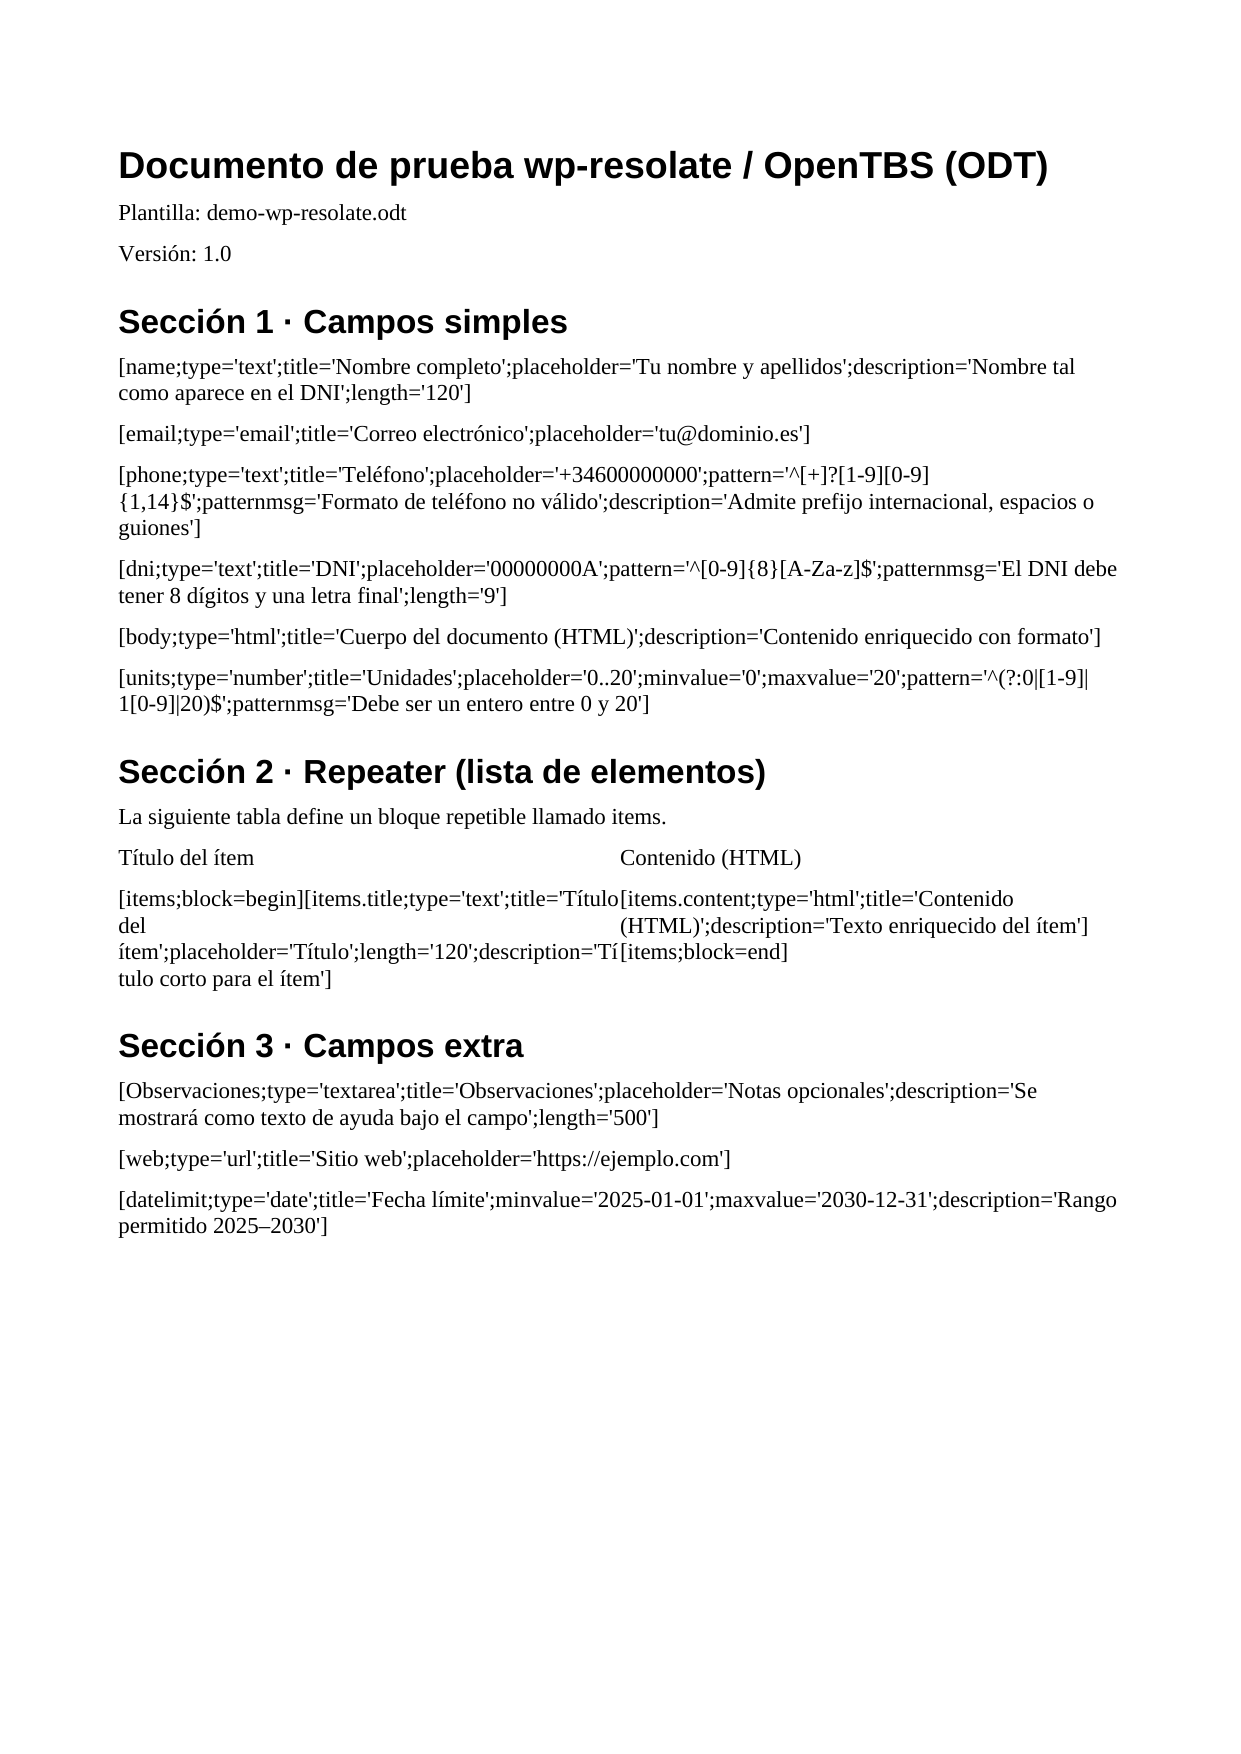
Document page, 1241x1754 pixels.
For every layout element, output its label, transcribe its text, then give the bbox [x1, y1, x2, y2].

text [name;type='text';title='Nombre completo';placeholder='Tu nombre y apellidos';description='Nombre tal como aparece en el DNI';length='120'] [118, 353, 1122, 406]
table_header Título del ítem [118, 844, 620, 886]
text [phone;type='text';title='Teléfono';placeholder='+34600000000';pattern='^[+]?[1-9][0-9]{1,14}$';patternmsg='Formato de teléfono no válido';description='Admite prefijo internacional, espacios o guiones'] [118, 461, 1122, 541]
table_header Contenido (HTML) [620, 844, 1122, 886]
text [dni;type='text';title='DNI';placeholder='00000000A';pattern='^[0-9]{8}[A-Za-z]$';patternmsg='El DNI debe tener 8 dígitos y una letra final';length='9'] [118, 555, 1122, 608]
table_cell [items;block=begin][items.title;type='text';title='Título del ítem';placeholder='Título';length='120';description='Título corto para el ítem'] [118, 886, 620, 1006]
subtitle Sección 2 · Repeater (lista de elementos) [118, 752, 1122, 791]
text [email;type='email';title='Correo electrónico';placeholder='tu@dominio.es'] [118, 420, 1122, 447]
text [web;type='url';title='Sitio web';placeholder='https://ejemplo.com'] [118, 1145, 1122, 1171]
text [datelimit;type='date';title='Fecha límite';minvalue='2025-01-01';maxvalue='2030-12-31';description='Rango permitido 2025–2030'] [118, 1186, 1122, 1239]
table_cell [items.content;type='html';title='Contenido (HTML)';description='Texto enriquecido del ítem'][items;block=end] [620, 886, 1122, 1006]
text [units;type='number';title='Unidades';placeholder='0..20';minvalue='0';maxvalue='20';pattern='^(?:0|[1-9]|1[0-9]|20)$';patternmsg='Debe ser un entero entre 0 y 20'] [118, 664, 1122, 717]
text [body;type='html';title='Cuerpo del documento (HTML)';description='Contenido enriquecido con formato'] [118, 623, 1122, 649]
subtitle Documento de prueba wp-resolate / OpenTBS (ODT) [118, 143, 1122, 186]
subtitle Sección 1 · Campos simples [118, 302, 1122, 340]
text Versión: 1.0 [118, 240, 1122, 266]
text La siguiente tabla define un bloque repetible llamado items. [118, 803, 1122, 829]
text Plantilla: demo-wp-resolate.odt [118, 199, 1122, 225]
subtitle Sección 3 · Campos extra [118, 1027, 1122, 1065]
text [Observaciones;type='textarea';title='Observaciones';placeholder='Notas opcionales';description='Se mostrará como texto de ayuda bajo el campo';length='500'] [118, 1077, 1122, 1130]
